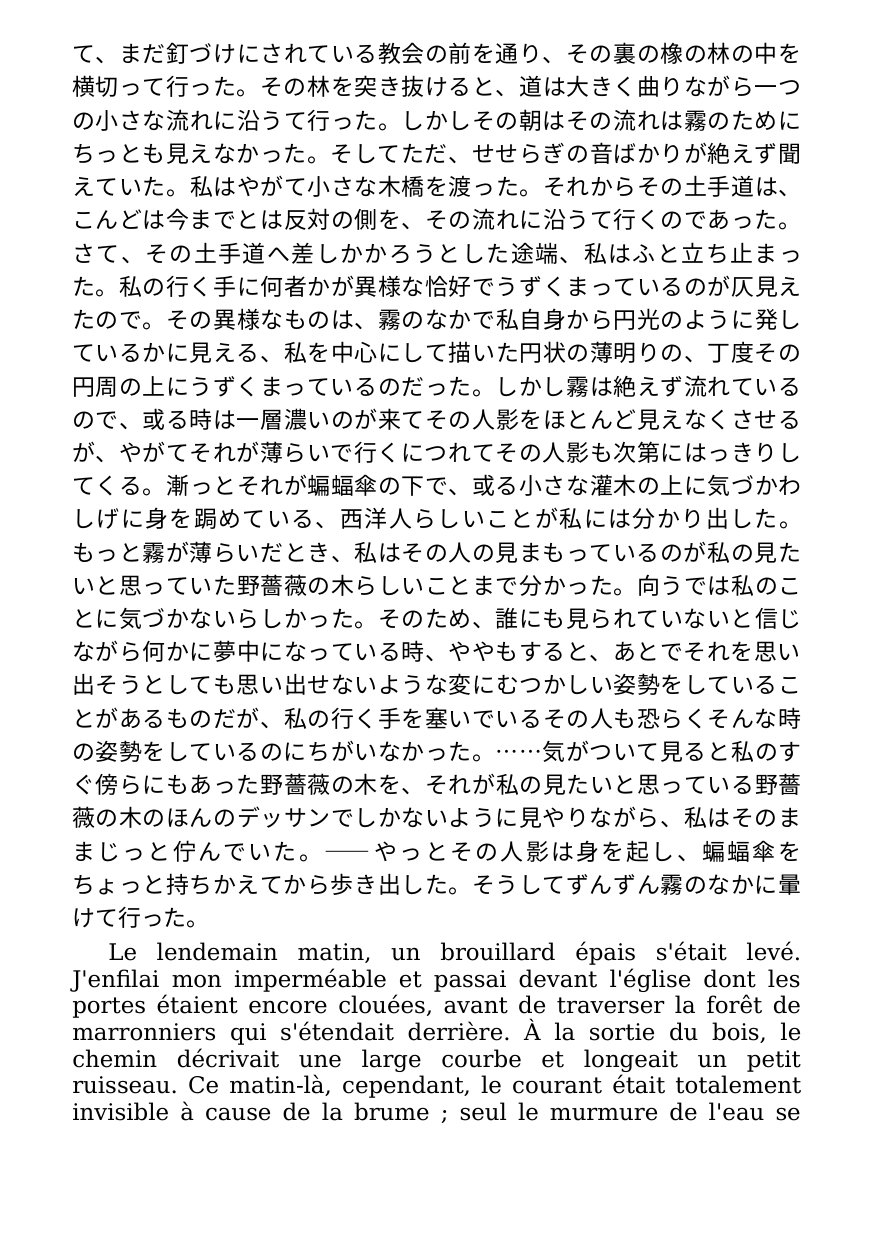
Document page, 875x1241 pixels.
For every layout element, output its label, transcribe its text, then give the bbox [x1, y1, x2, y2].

text Le lendemain matin, un brouillard épais s'était levé. J'enfilai mon imperméable et passai devant l'église dont les portes étaient encore clouées, avant de traverser la forêt de marronniers qui s'étendait derrière. À la sortie du bois, le chemin décrivait une large courbe et longeait un petit ruisseau. Ce matin-là, cependant, le courant était totalement invisible à cause de la brume ; seul le murmure de l'eau se [72, 939, 802, 1126]
text て、まだ釘づけにされている教会の前を通り、その裏の橡の林の中を横切って行った。その林を突き抜けると、道は大きく曲りながら一つの小さな流れに沿うて行った。しかしその朝はその流れは霧のためにちっとも見えなかった。そしてただ、せせらぎの音ばかりが絶えず聞えていた。私はやがて小さな木橋を渡った。それからその土手道は、こんどは今までとは反対の側を、その流れに沿うて行くのであった。さて、その土手道へ差しかかろうとした途端、私はふと立ち止まった。私の行く手に何者かが異様な恰好でうずくまっているのが仄見えたので。その異様なものは、霧のなかで私自身から円光のように発しているかに見える、私を中心にして描いた円状の薄明りの、丁度その円周の上にうずくまっているのだった。しかし霧は絶えず流れているので、或る時は一層濃いのが来てその人影をほとんど見えなくさせるが、やがてそれが薄らいで行くにつれてその人影も次第にはっきりしてくる。漸っとそれが蝙蝠傘の下で、或る小さな灌木の上に気づかわしげに身を跼めている、西洋人らしいことが私には分かり出した。もっと霧が薄らいだとき、私はその人の見まもっているのが私の見たいと思っていた野薔薇の木らしいことまで分かった。向うでは私のことに気づかないらしかった。そのため、誰にも見られていないと信じながら何かに夢中になっている時、ややもすると、あとでそれを思い出そうとしても思い出せないような変にむつかしい姿勢をしていることがあるものだが、私の行く手を塞いでいるその人も恐らくそんな時の姿勢をしているのにちがいなかった。……気がついて見ると私のすぐ傍らにもあった野薔薇の木を、それが私の見たいと思っている野薔薇の木のほんのデッサンでしかないように見やりながら、私はそのままじっと佇んでいた。――やっとその人影は身を起し、蝙蝠傘をちょっと持ちかえてから歩き出した。そうしてずんずん霧のなかに暈けて行った。 [72, 36, 802, 933]
